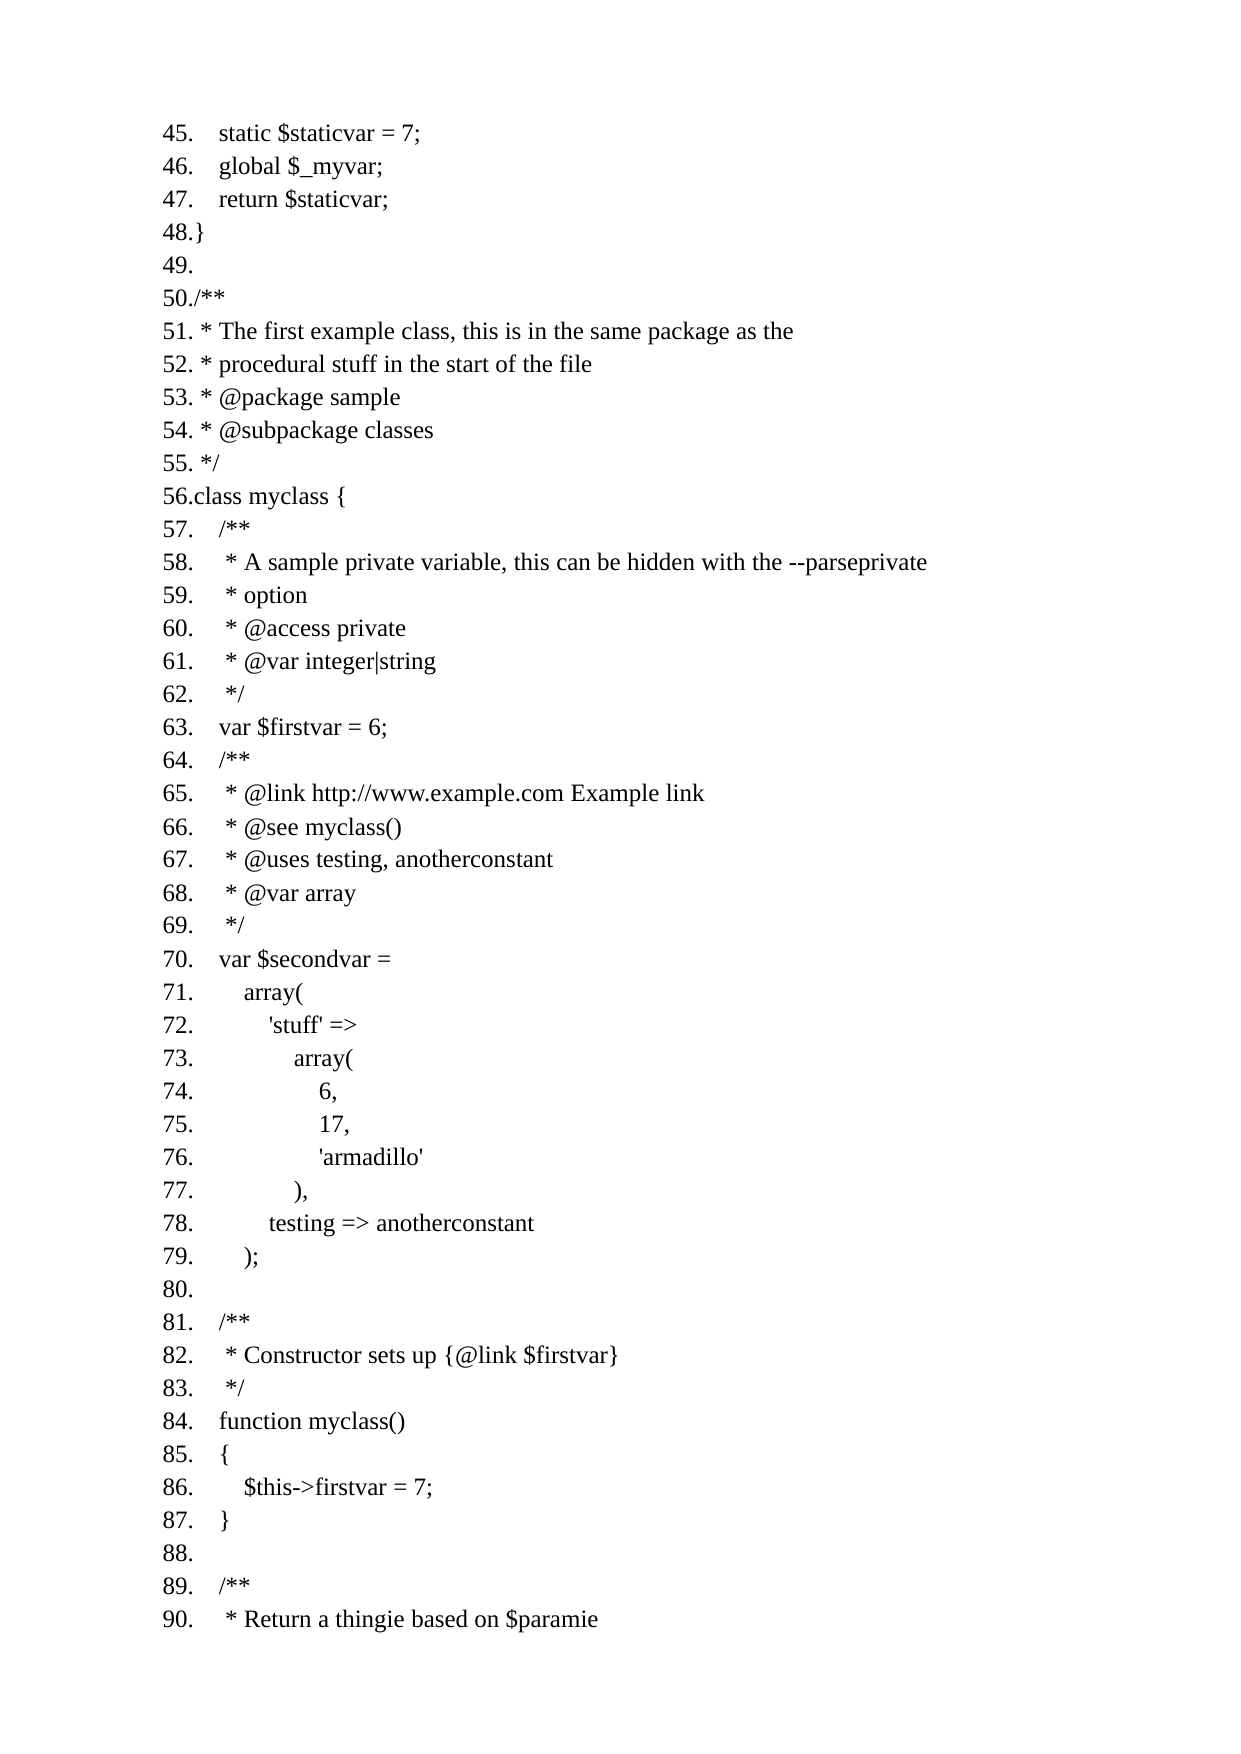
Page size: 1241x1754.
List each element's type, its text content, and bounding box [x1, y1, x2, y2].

list */ [162, 679, 1122, 708]
list * @var array [162, 878, 1122, 906]
list /** [162, 283, 1122, 312]
list { [162, 1439, 1122, 1468]
list var $firstvar = 6; [162, 712, 1122, 741]
list * Return a thingie based on $paramie [162, 1604, 1122, 1633]
list * @see myclass() [162, 812, 1122, 840]
list */ [162, 448, 1122, 477]
list 17, [162, 1109, 1122, 1137]
list /** [162, 1307, 1122, 1336]
list testing => anotherconstant [162, 1208, 1122, 1237]
list * @uses testing, anotherconstant [162, 844, 1122, 873]
list static $staticvar = 7; [162, 118, 1122, 147]
list /** [162, 514, 1122, 543]
list class myclass { [162, 481, 1122, 510]
list /** [162, 746, 1122, 774]
list * The first example class, this is in the same package as the [162, 316, 1122, 345]
list * @package sample [162, 382, 1122, 411]
list 'stuff' => [162, 1010, 1122, 1038]
list * @access private [162, 613, 1122, 642]
list * @subpackage classes [162, 415, 1122, 444]
list */ [162, 911, 1122, 939]
list ); [162, 1241, 1122, 1269]
list * @var integer|string [162, 646, 1122, 675]
list } [162, 217, 1122, 246]
list function myclass() [162, 1406, 1122, 1435]
list /** [162, 1571, 1122, 1600]
list 'armadillo' [162, 1142, 1122, 1171]
list $this->firstvar = 7; [162, 1472, 1122, 1501]
list * A sample private variable, this can be hidden with the --parseprivate [162, 547, 1122, 576]
list ), [162, 1175, 1122, 1203]
list */ [162, 1373, 1122, 1402]
list } [162, 1505, 1122, 1534]
list array( [162, 977, 1122, 1005]
list global $_myvar; [162, 151, 1122, 180]
list * procedural stuff in the start of the file [162, 349, 1122, 378]
list * Constructor sets up {@link $firstvar} [162, 1340, 1122, 1369]
list 6, [162, 1076, 1122, 1104]
list * @link http://www.example.com Example link [162, 778, 1122, 807]
list var $secondvar = [162, 944, 1122, 972]
list * option [162, 580, 1122, 609]
list return $staticvar; [162, 184, 1122, 213]
list array( [162, 1043, 1122, 1071]
